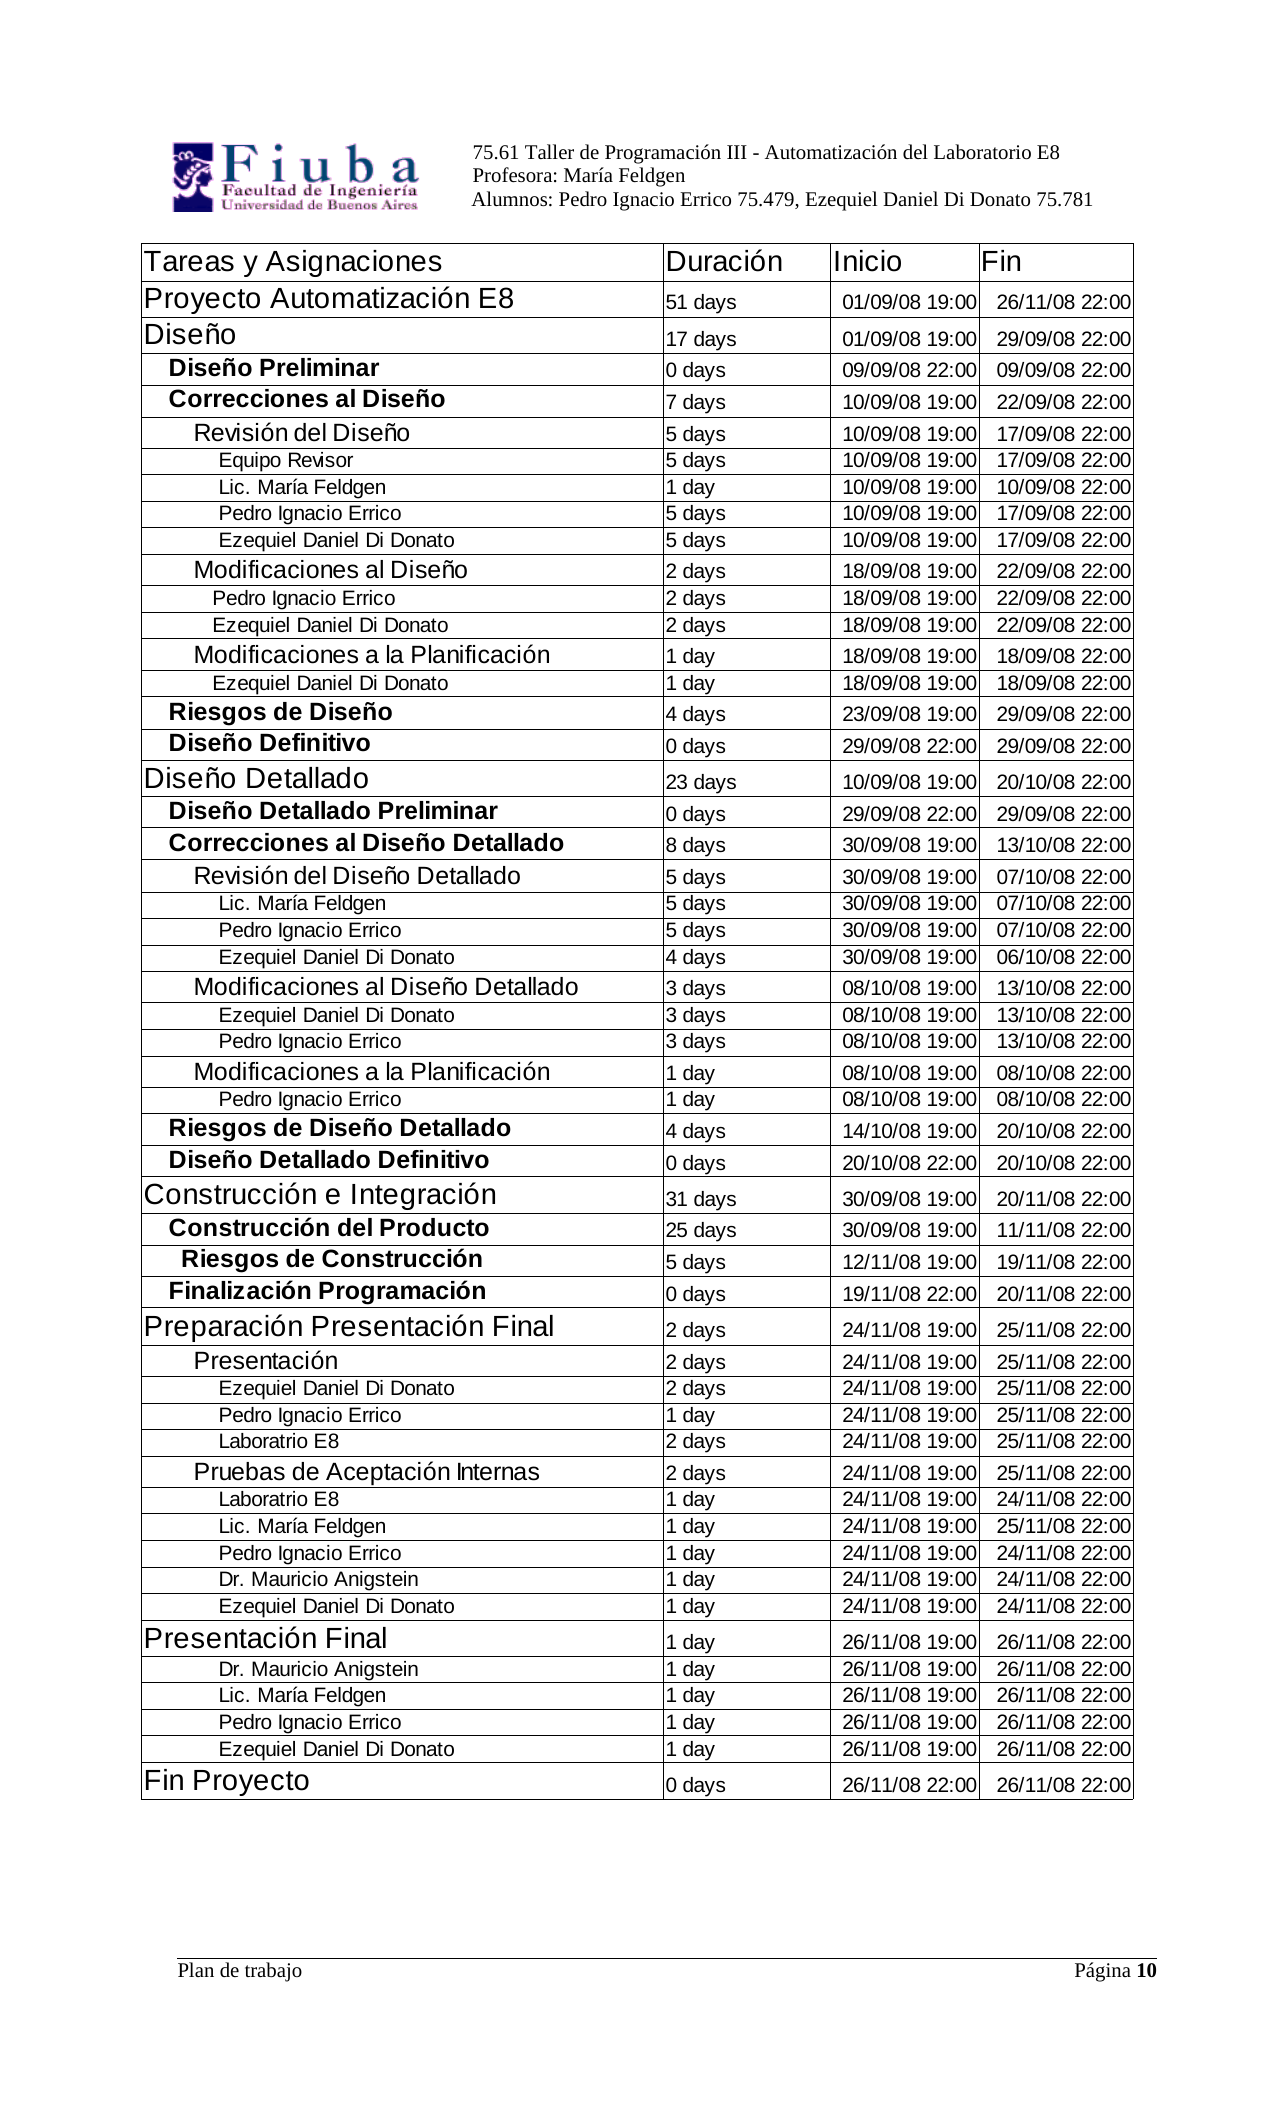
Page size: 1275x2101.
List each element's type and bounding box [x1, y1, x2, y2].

picture [169, 140, 427, 212]
